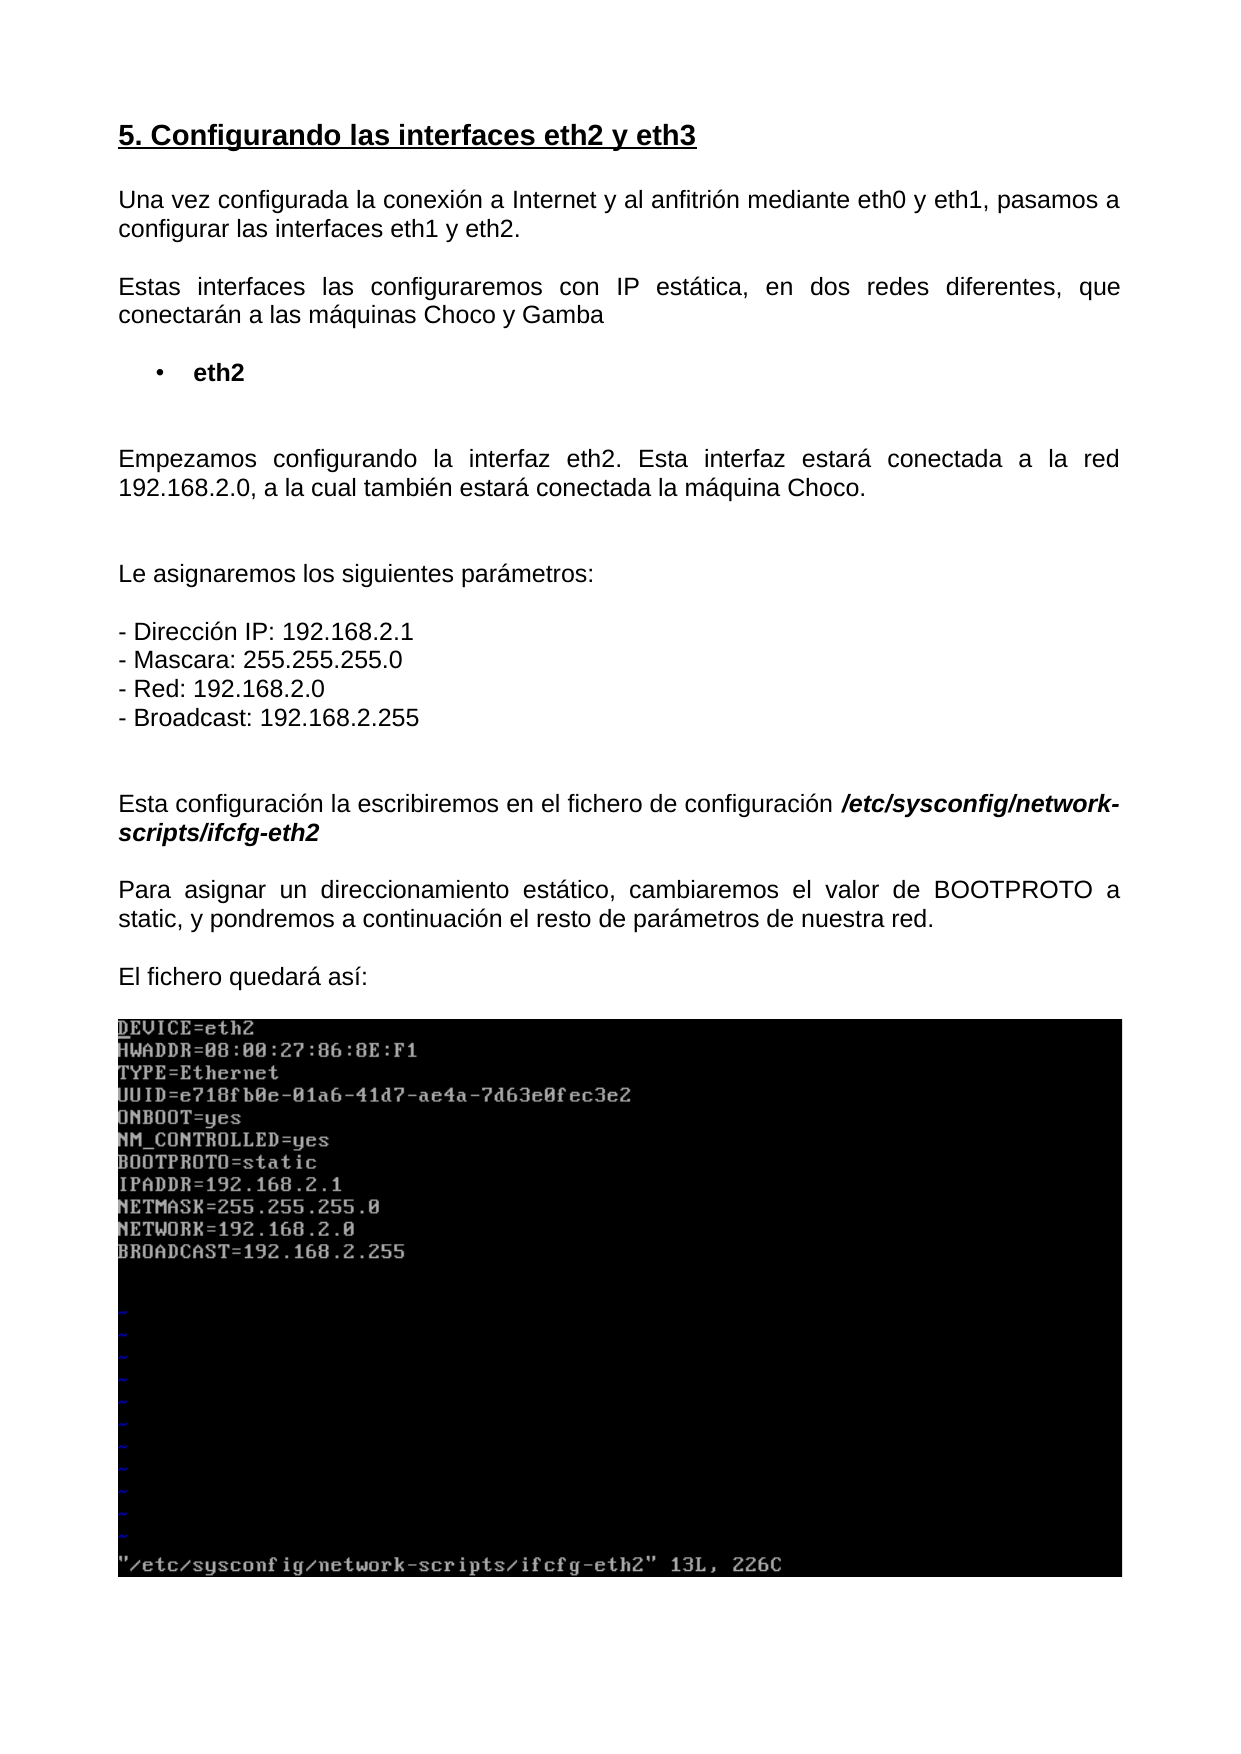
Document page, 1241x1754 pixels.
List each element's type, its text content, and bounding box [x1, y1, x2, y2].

text - Dirección IP: 192.168.2.1 [118, 617, 1122, 645]
list eth2 [156, 358, 1122, 387]
text Empezamos configurando la interfaz eth2. Esta interfaz estará conectada a la red 192.168.2.0, a la cual también estará conectada la máquina Choco. [118, 444, 1122, 502]
text - Red: 192.168.2.0 [118, 674, 1122, 703]
text Una vez configurada la conexión a Internet y al anfitrión mediante eth0 y eth1, pasamos a configurar las interfaces eth1 y eth2. [118, 185, 1122, 243]
text Le asignaremos los siguientes parámetros: [118, 559, 1122, 588]
text - Mascara: 255.255.255.0 [118, 645, 1122, 674]
text Esta configuración la escribiremos en el fichero de configuración /etc/sysconfig/network-scripts/ifcfg-eth2 [118, 789, 1122, 847]
text 5. Configurando las interfaces eth2 y eth3 [118, 118, 1122, 152]
text Estas interfaces las configuraremos con IP estática, en dos redes diferentes, que conectarán a las máquinas Choco y Gamba [118, 271, 1122, 329]
picture [118, 1019, 1123, 1577]
text - Broadcast: 192.168.2.255 [118, 703, 1122, 732]
text El fichero quedará así: [118, 962, 1122, 990]
text Para asignar un direccionamiento estático, cambiaremos el valor de BOOTPROTO a static, y pondremos a continuación el resto de parámetros de nuestra red. [118, 875, 1122, 933]
